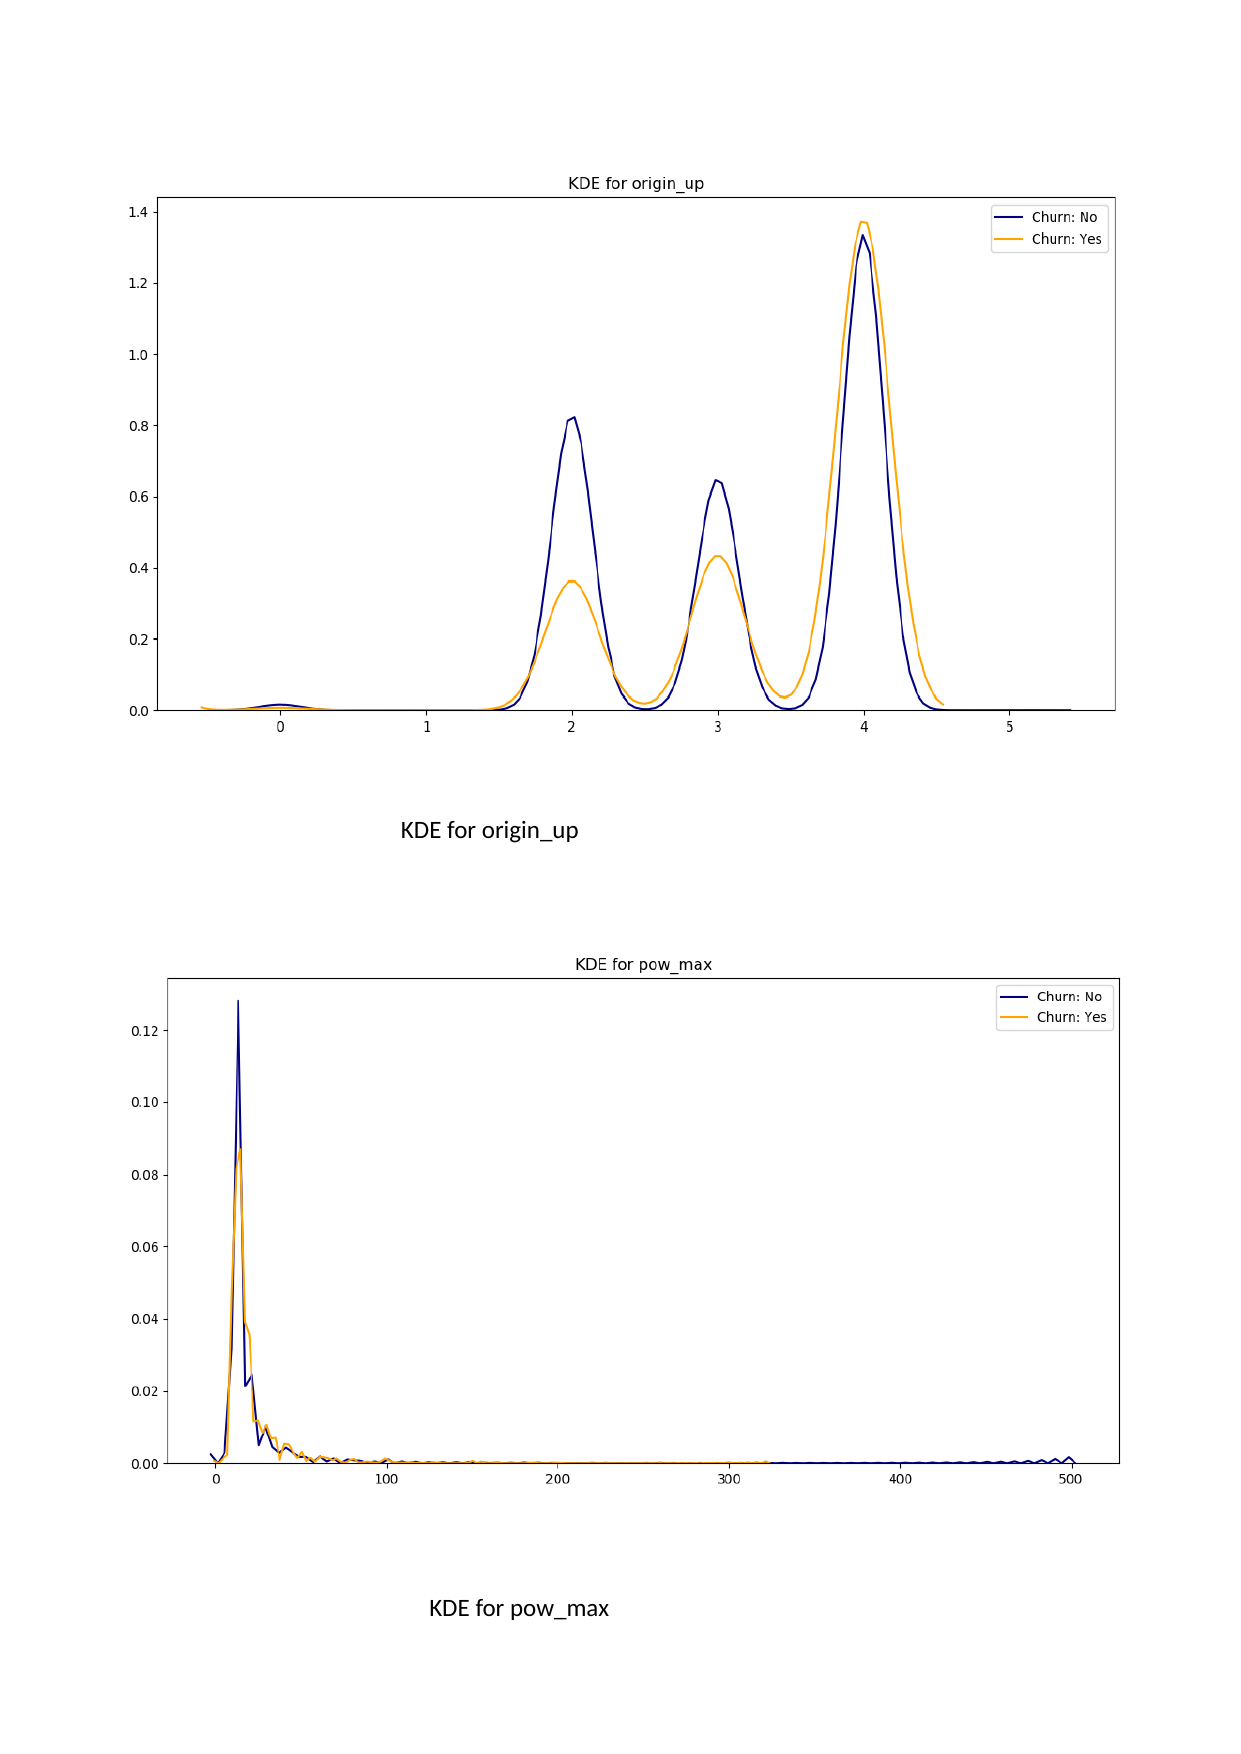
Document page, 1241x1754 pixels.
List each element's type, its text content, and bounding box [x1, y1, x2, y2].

picture [14, 902, 1240, 1532]
text KDE for pow_max [118, 1592, 1122, 1623]
text KDE for origin_up [118, 814, 1122, 844]
picture [3, 118, 1237, 784]
